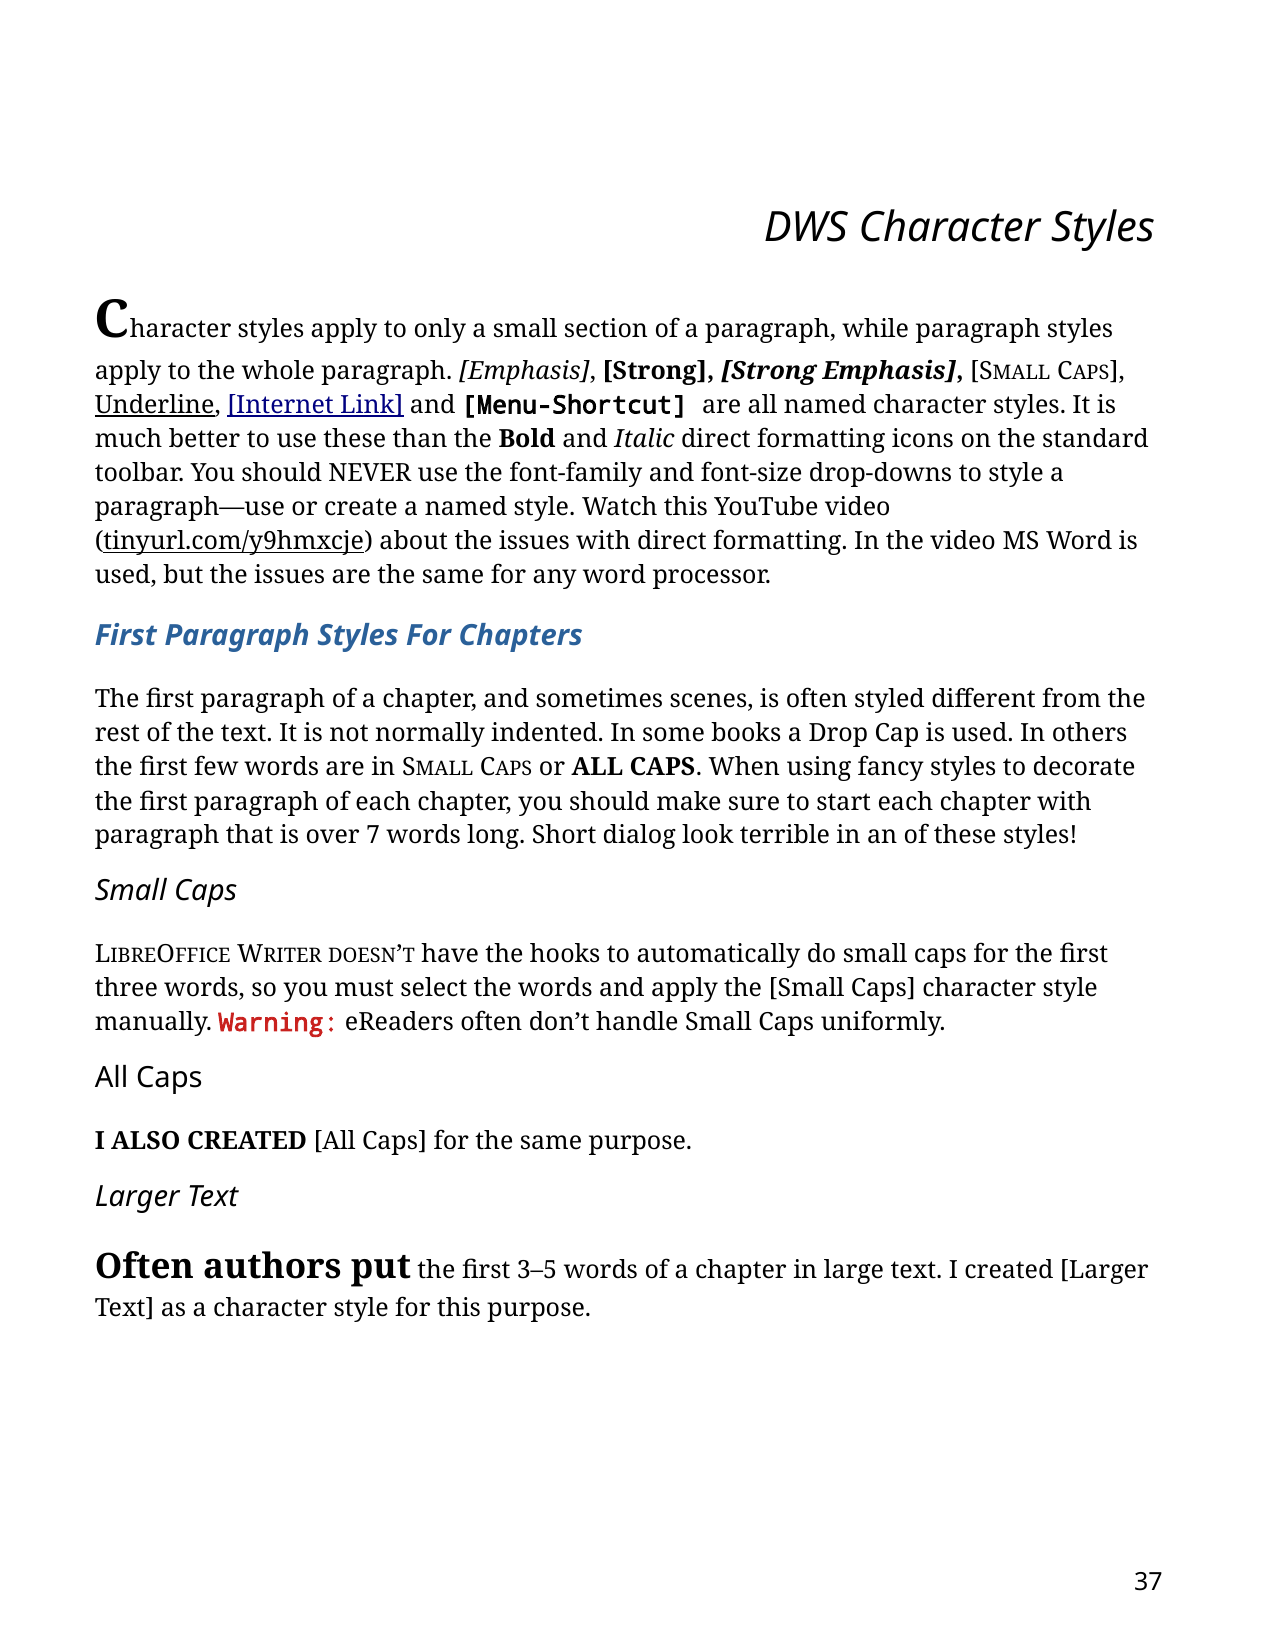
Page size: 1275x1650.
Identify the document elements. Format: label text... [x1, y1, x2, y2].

text LibreOffice Writer doesn’t have the hooks to automatically do small caps for the first three words, so you must select the words and apply the [Small Caps] character style manually. Warning: eReaders often don’t handle Small Caps uniformly. [94, 936, 1162, 1038]
text The first paragraph of a chapter, and sometimes scenes, is often styled different from the rest of the text. It is not normally indented. In some books a Drop Cap is used. In others the first few words are in Small Caps or ALL CAPS. When using fancy styles to decorate the first paragraph of each chapter, you should make sure to start each chapter with paragraph that is over 7 words long. Short dialog look terrible in an of these styles! [94, 681, 1162, 851]
subtitle First Paragraph Styles for Chapters [94, 614, 1162, 654]
subtitle DWS Character Styles [94, 194, 1162, 257]
subtitle Larger Text [94, 1175, 1162, 1214]
subtitle All Caps [94, 1056, 1162, 1096]
subtitle Small Caps [94, 869, 1162, 909]
text Often authors put the first 3–5 words of a chapter in large text. I created [Larger Text] as a character style for this purpose. [94, 1242, 1162, 1323]
text I also created [All Caps] for the same purpose. [94, 1123, 1162, 1157]
text Character styles apply to only a small section of a paragraph, while paragraph styles apply to the whole paragraph. [Emphasis], [Strong], [Strong Emphasis], [Small Caps], Underline, [Internet Link] and [Menu-Shortcut] are all named character styles. It is much better to use these than the Bold and Italic direct formatting icons on the standard toolbar. You should NEVER use the font-family and font-size drop-downs to style a paragraph—use or create a named style. Watch this YouTube video (tinyurl.com/y9hmxcje) about the issues with direct formatting. In the video MS Word is used, but the issues are the same for any word processor. [94, 281, 1162, 591]
